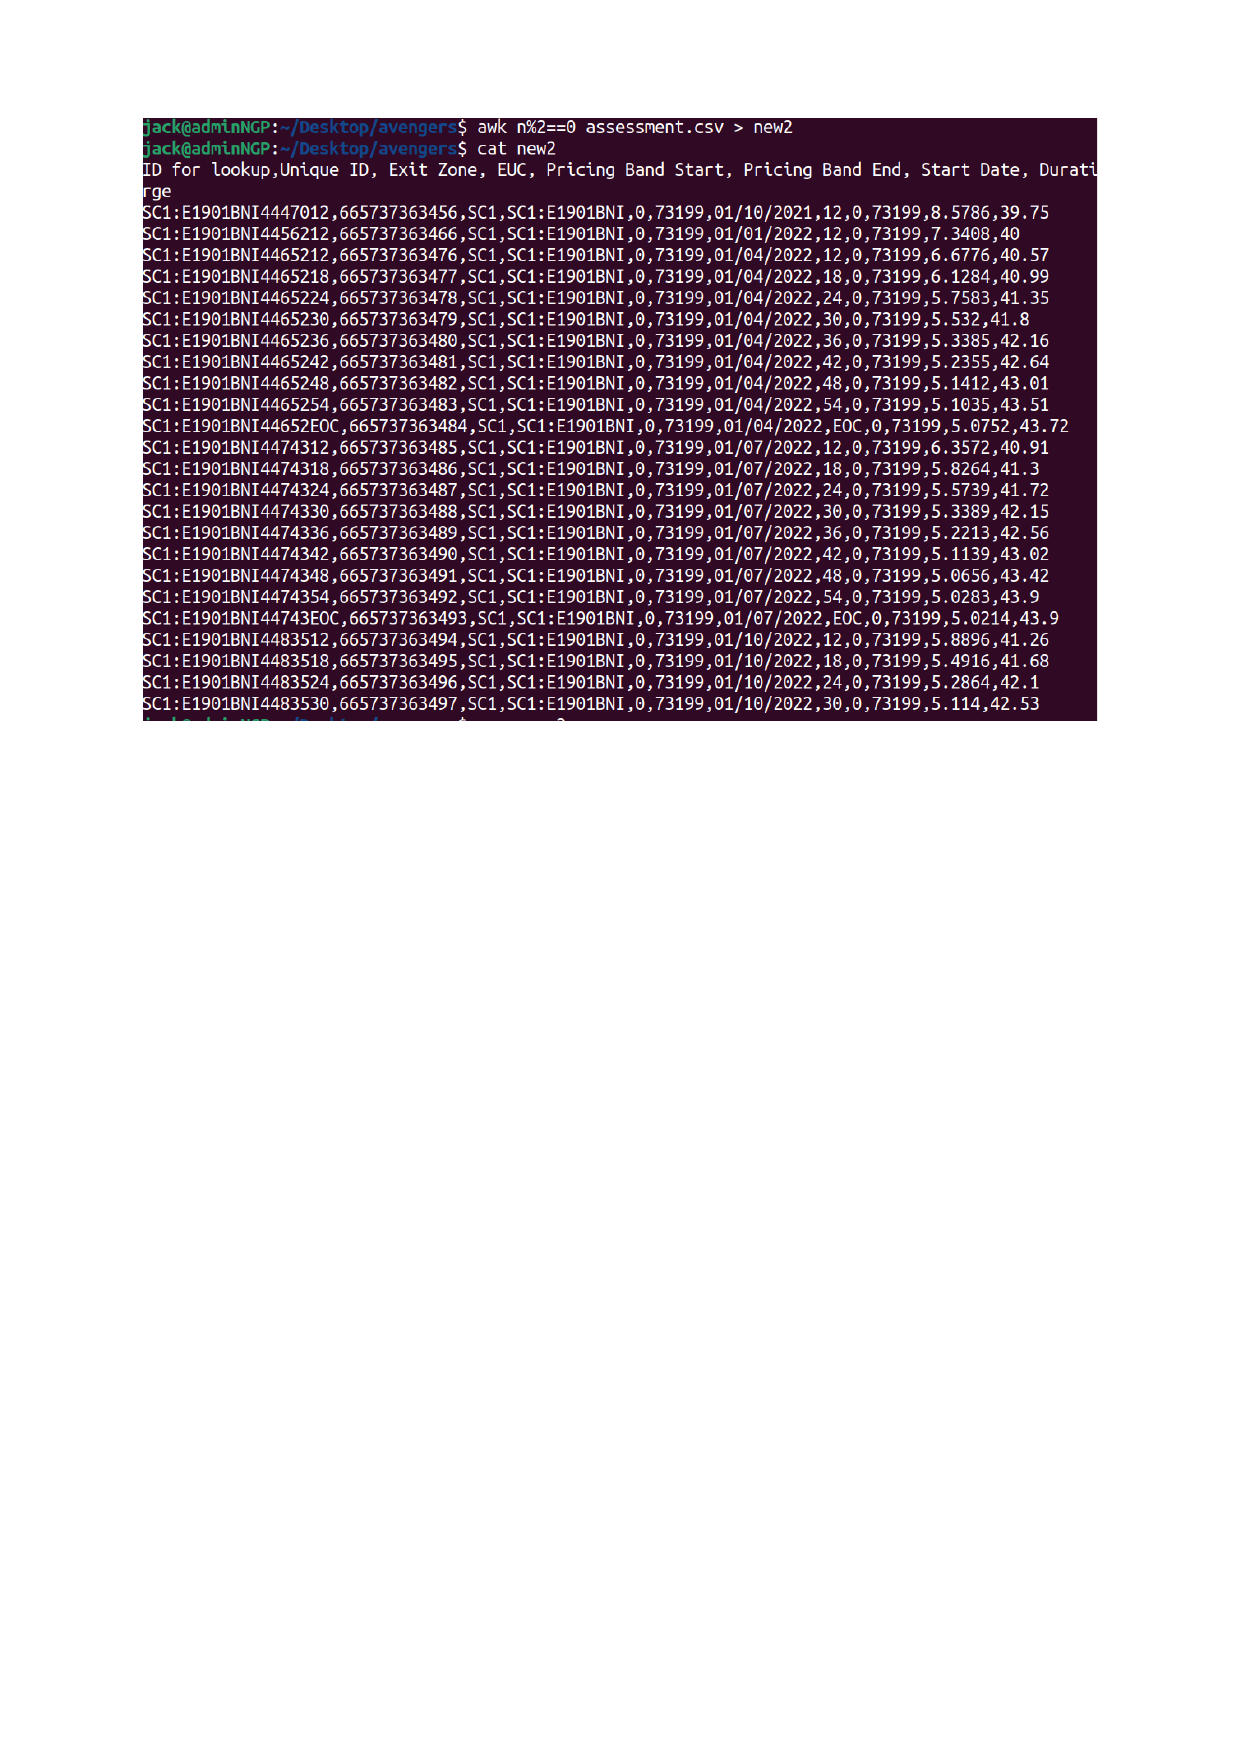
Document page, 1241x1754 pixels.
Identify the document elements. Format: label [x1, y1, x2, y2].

picture [143, 118, 1098, 721]
